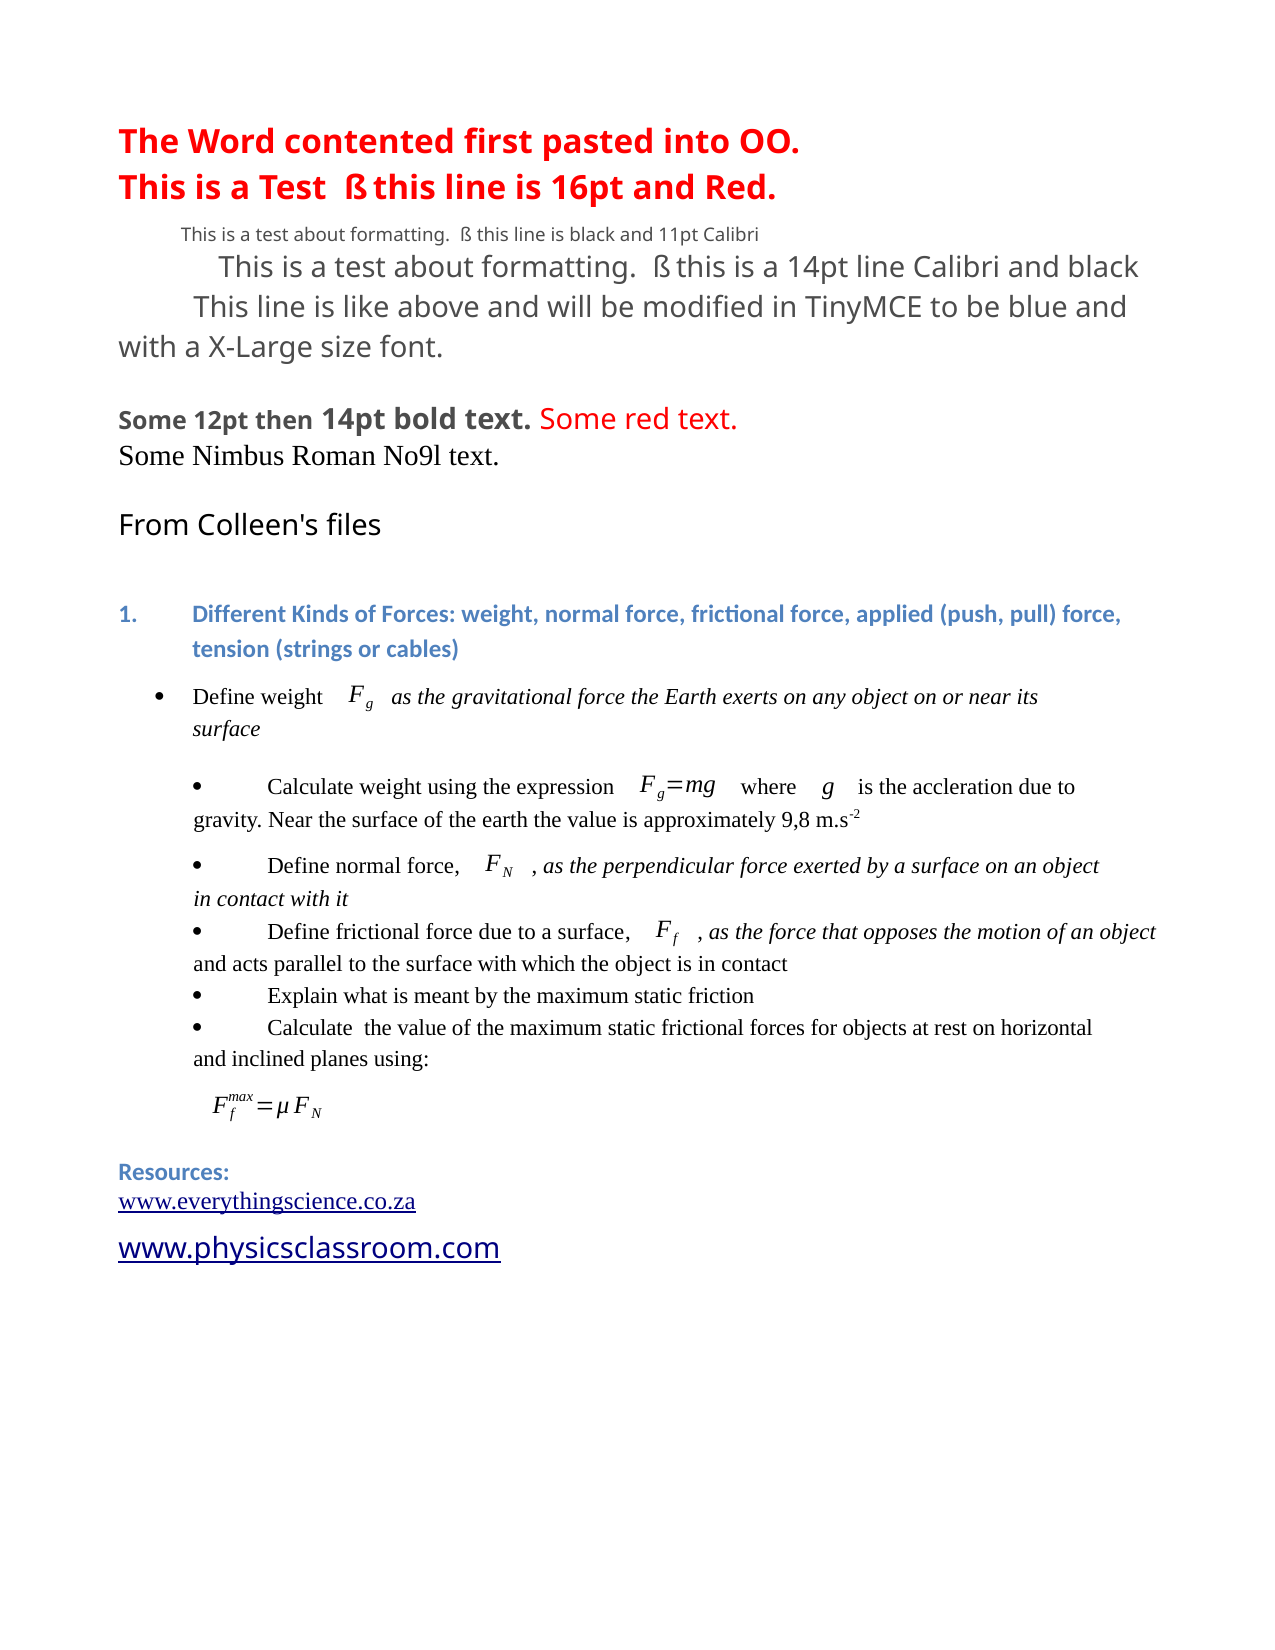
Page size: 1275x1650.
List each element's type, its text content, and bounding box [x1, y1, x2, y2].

list Define frictional force due to a surface, , as the force that opposes the motion of an object and acts parallel to the surface with which the object is in contact [193, 915, 1159, 977]
text www.everythingscience.co.za [118, 1186, 1157, 1215]
subtitle Different Kinds of Forces: weight, normal force, frictional force, applied (push, pull) force, tension (strings or cables) [118, 598, 1157, 663]
text The Word contented first pasted into OO. [118, 118, 1157, 163]
text Some Nimbus Roman No9l text. [118, 438, 1157, 472]
list Explain what is meant by the maximum static friction [193, 982, 1128, 1009]
list Calculate the value of the maximum static frictional forces for objects at rest on horizontal and inclined planes using: [193, 1014, 1128, 1071]
text This line is like above and will be modified in TinyMCE to be blue and with a X-Large size font. [118, 286, 1157, 366]
list Define normal force, , as the perpendicular force exerted by a surface on an object in contact with it [193, 849, 1112, 911]
text From Colleen's files [118, 504, 1157, 544]
text This is a Test ß this line is 16pt and Red. [118, 163, 1157, 209]
text This is a test about formatting. ß this is a 14pt line Calibri and black [118, 246, 1157, 286]
text This is a test about formatting. ß this line is black and 11pt Calibri [118, 209, 1157, 246]
text Some 12pt then 14pt bold text. Some red text. [118, 398, 1157, 438]
list Calculate weight using the expression where is the accleration due to gravity. Near the surface of the earth the value is approximately 9,8 m.s-2 [193, 771, 1112, 832]
subtitle Resources: [118, 1156, 1157, 1186]
text www.physicsclassroom.com [118, 1227, 1128, 1267]
list Define weight as the gravitational force the Earth exerts on any object on or near its surface [155, 680, 1112, 742]
